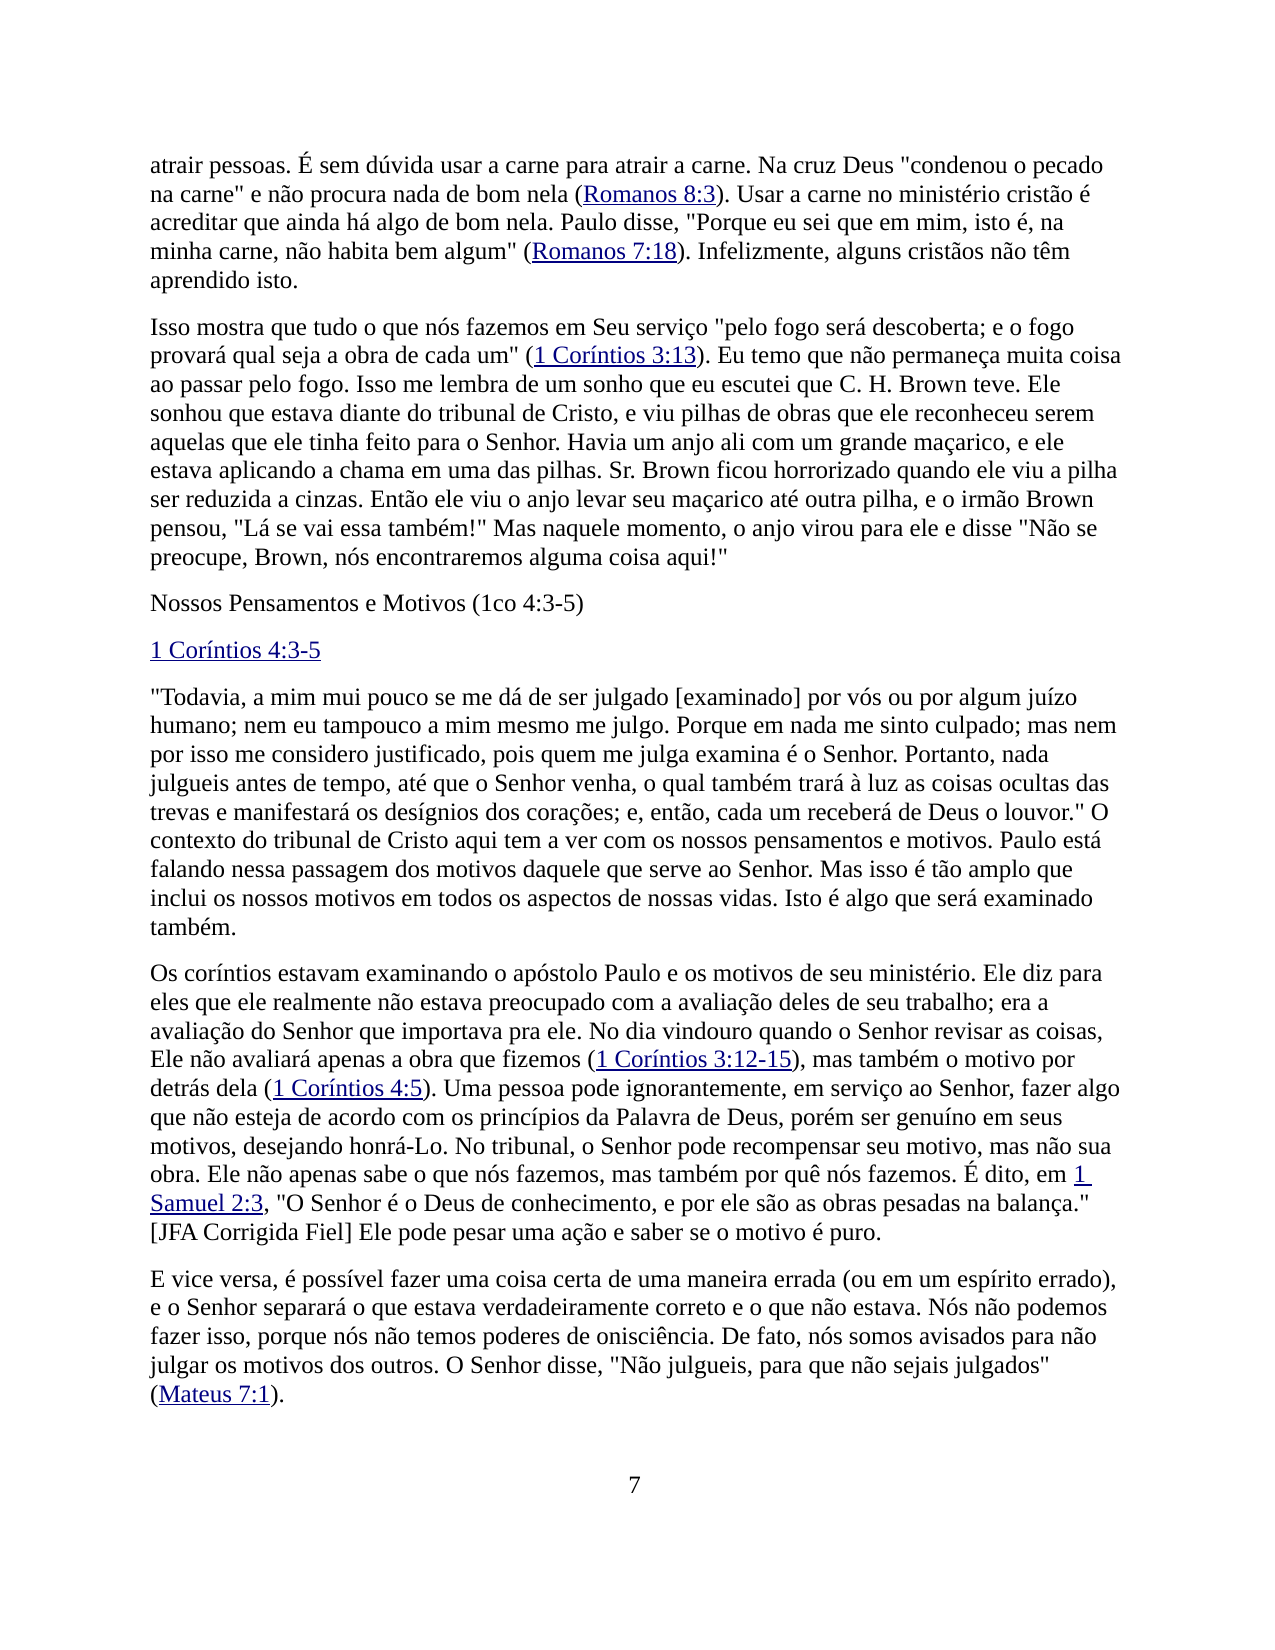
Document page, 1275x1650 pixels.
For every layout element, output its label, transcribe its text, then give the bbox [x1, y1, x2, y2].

text E vice versa, é possível fazer uma coisa certa de uma maneira errada (ou em um espírito errado), e o Senhor separará o que estava verdadeiramente correto e o que não estava. Nós não podemos fazer isso, porque nós não temos poderes de onisciência. De fato, nós somos avisados para não julgar os motivos dos outros. O Senhor disse, "Não julgueis, para que não sejais julgados" (Mateus 7:1). [150, 1264, 1125, 1407]
text atrair pessoas. É sem dúvida usar a carne para atrair a carne. Na cruz Deus "condenou o pecado na carne" e não procura nada de bom nela (Romanos 8:3). Usar a carne no ministério cristão é acreditar que ainda há algo de bom nela. Paulo disse, "Porque eu sei que em mim, isto é, na minha carne, não habita bem algum" (Romanos 7:18). Infelizmente, alguns cristãos não têm aprendido isto. [150, 150, 1125, 294]
text Nossos Pensamentos e Motivos (1co 4:3-5) [150, 588, 1125, 617]
text Isso mostra que tudo o que nós fazemos em Seu serviço "pelo fogo será descoberta; e o fogo provará qual seja a obra de cada um" (1 Coríntios 3:13). Eu temo que não permaneça muita coisa ao passar pelo fogo. Isso me lembra de um sonho que eu escutei que C. H. Brown teve. Ele sonhou que estava diante do tribunal de Cristo, e viu pilhas de obras que ele reconheceu serem aquelas que ele tinha feito para o Senhor. Havia um anjo ali com um grande maçarico, e ele estava aplicando a chama em uma das pilhas. Sr. Brown ficou horrorizado quando ele viu a pilha ser reduzida a cinzas. Então ele viu o anjo levar seu maçarico até outra pilha, e o irmão Brown pensou, "Lá se vai essa também!" Mas naquele momento, o anjo virou para ele e disse "Não se preocupe, Brown, nós encontraremos alguma coisa aqui!" [150, 312, 1125, 570]
text 1 Coríntios 4:3-5 [150, 635, 1125, 664]
text Os coríntios estavam examinando o apóstolo Paulo e os motivos de seu ministério. Ele diz para eles que ele realmente não estava preocupado com a avaliação deles de seu trabalho; era a avaliação do Senhor que importava pra ele. No dia vindouro quando o Senhor revisar as coisas, Ele não avaliará apenas a obra que fizemos (1 Coríntios 3:12-15), mas também o motivo por detrás dela (1 Coríntios 4:5). Uma pessoa pode ignorantemente, em serviço ao Senhor, fazer algo que não esteja de acordo com os princípios da Palavra de Deus, porém ser genuíno em seus motivos, desejando honrá-Lo. No tribunal, o Senhor pode recompensar seu motivo, mas não sua obra. Ele não apenas sabe o que nós fazemos, mas também por quê nós fazemos. É dito, em 1 Samuel 2:3, "O Senhor é o Deus de conhecimento, e por ele são as obras pesadas na balança." [JFA Corrigida Fiel] Ele pode pesar uma ação e saber se o motivo é puro. [150, 958, 1125, 1246]
text "Todavia, a mim mui pouco se me dá de ser julgado [examinado] por vós ou por algum juízo humano; nem eu tampouco a mim mesmo me julgo. Porque em nada me sinto culpado; mas nem por isso me considero justificado, pois quem me julga examina é o Senhor. Portanto, nada julgueis antes de tempo, até que o Senhor venha, o qual também trará à luz as coisas ocultas das trevas e manifestará os desígnios dos corações; e, então, cada um receberá de Deus o louvor." O contexto do tribunal de Cristo aqui tem a ver com os nossos pensamentos e motivos. Paulo está falando nessa passagem dos motivos daquele que serve ao Senhor. Mas isso é tão amplo que inclui os nossos motivos em todos os aspectos de nossas vidas. Isto é algo que será examinado também. [150, 682, 1125, 940]
